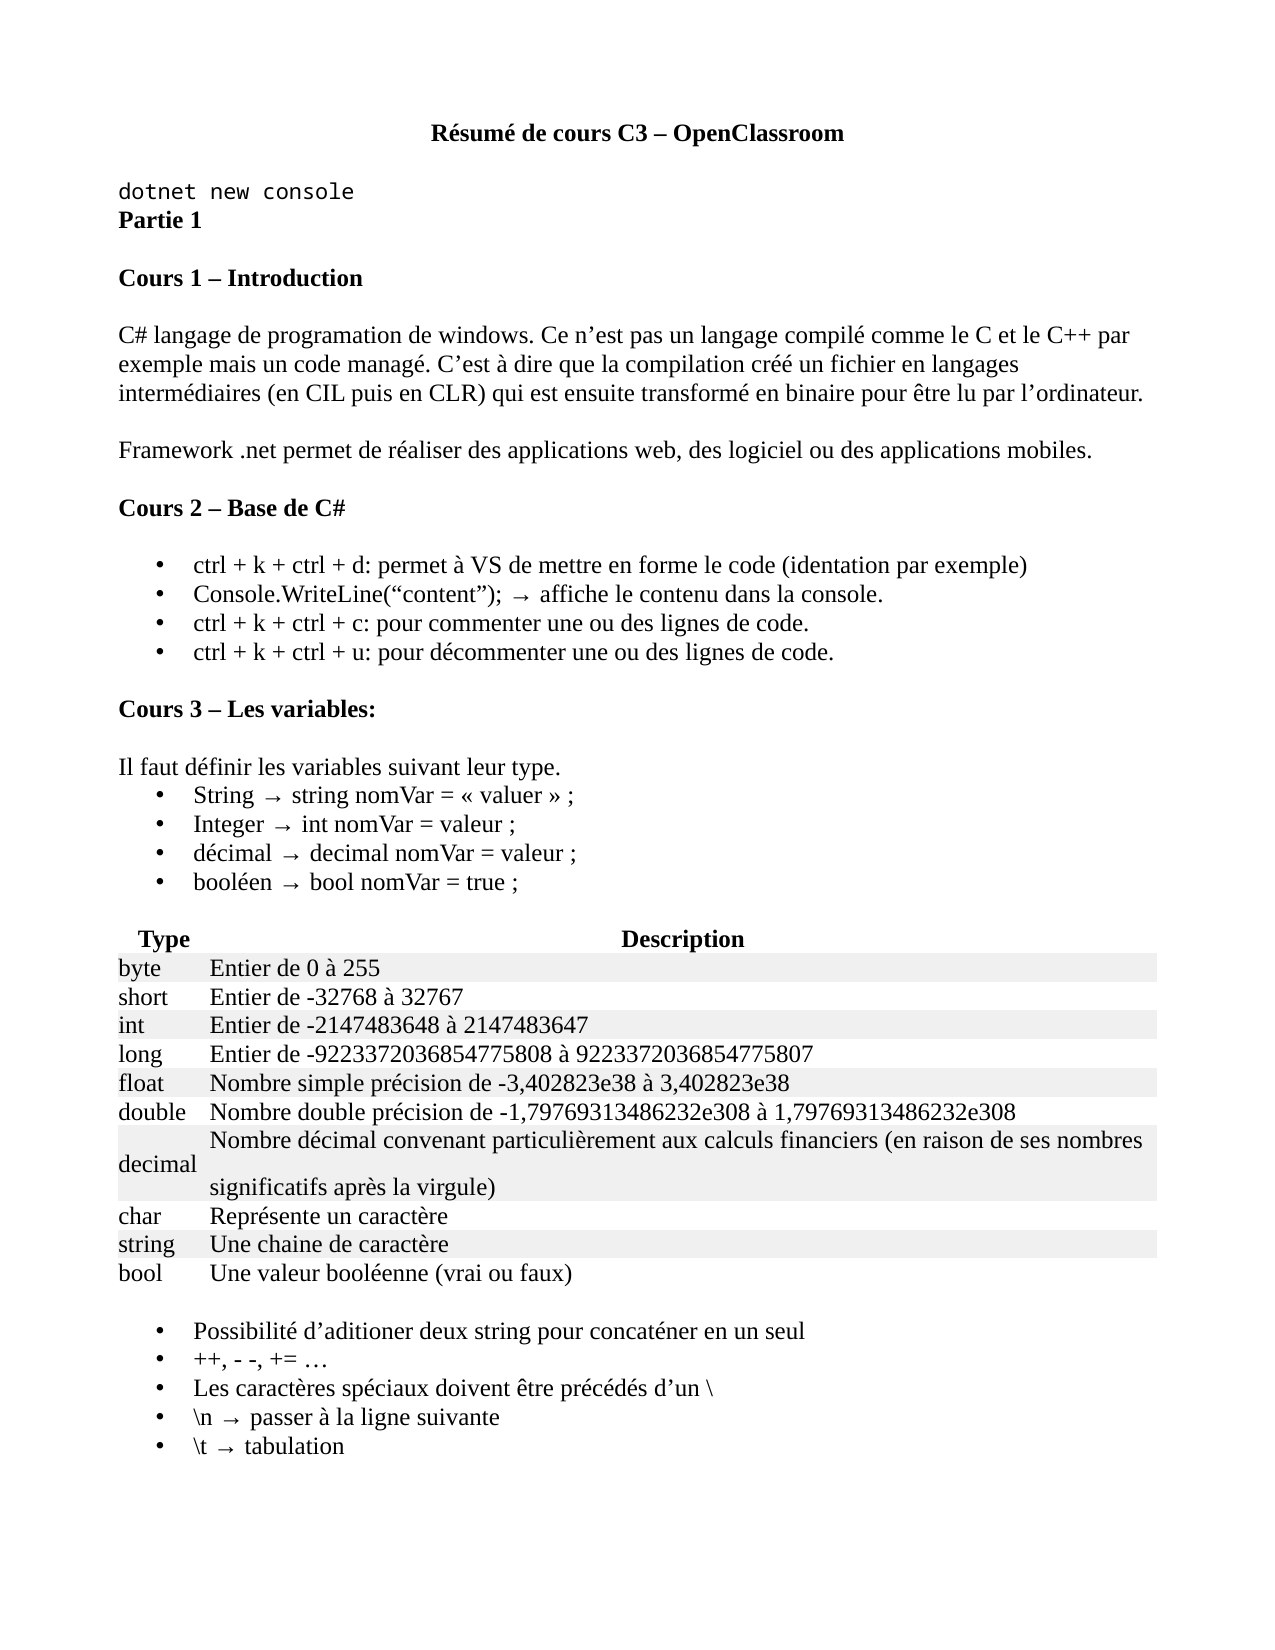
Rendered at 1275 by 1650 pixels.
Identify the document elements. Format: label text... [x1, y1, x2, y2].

table_cell Une chaine de caractère [209, 1230, 1157, 1258]
list Integer → int nomVar = valeur ; [156, 809, 1157, 838]
text C# langage de programation de windows. Ce n’est pas un langage compilé comme le C et le C++ par exemple mais un code managé. C’est à dire que la compilation créé un fichier en langages intermédiaires (en CIL puis en CLR) qui est ensuite transformé en binaire pour être lu par l’ordinateur. [118, 320, 1157, 407]
text Cours 1 – Introduction [118, 263, 1157, 292]
table_cell string [118, 1230, 209, 1258]
table_cell Représente un caractère [209, 1201, 1157, 1229]
table_cell bool [118, 1258, 209, 1287]
list booléen → bool nomVar = true ; [156, 867, 1157, 895]
list ctrl + k + ctrl + u: pour décommenter une ou des lignes de code. [156, 637, 1157, 665]
table_cell Entier de -9223372036854775808 à 9223372036854775807 [209, 1039, 1157, 1068]
list décimal → decimal nomVar = valeur ; [156, 838, 1157, 867]
list \t → tabulation [156, 1431, 1157, 1459]
text Cours 2 – Base de C# [118, 493, 1157, 522]
text Résumé de cours C3 – OpenClassroom [118, 118, 1157, 147]
list \n → passer à la ligne suivante [156, 1402, 1157, 1431]
table_cell long [118, 1039, 209, 1068]
list Console.WriteLine(“content”); → affiche le contenu dans la console. [156, 579, 1157, 608]
text dotnet new console [118, 176, 1157, 205]
table_cell Nombre double précision de -1,79769313486232e308 à 1,79769313486232e308 [209, 1097, 1157, 1125]
list String → string nomVar = « valuer » ; [156, 780, 1157, 809]
table_cell Nombre simple précision de -3,402823e38 à 3,402823e38 [209, 1068, 1157, 1097]
table_header Description [209, 924, 1157, 953]
table_cell Entier de -32768 à 32767 [209, 982, 1157, 1010]
table_cell float [118, 1068, 209, 1097]
list ++, - -, += … [156, 1344, 1157, 1373]
table_cell decimal [118, 1125, 209, 1201]
list Possibilité d’aditioner deux string pour concaténer en un seul [156, 1316, 1157, 1344]
list Les caractères spéciaux doivent être précédés d’un \ [156, 1373, 1157, 1402]
list ctrl + k + ctrl + c: pour commenter une ou des lignes de code. [156, 608, 1157, 637]
table_cell int [118, 1010, 209, 1039]
list ctrl + k + ctrl + d: permet à VS de mettre en forme le code (identation par exemple) [156, 550, 1157, 579]
table_cell double [118, 1097, 209, 1125]
table_cell Entier de 0 à 255 [209, 953, 1157, 982]
table_cell Entier de -2147483648 à 2147483647 [209, 1010, 1157, 1039]
table_cell Une valeur booléenne (vrai ou faux) [209, 1258, 1157, 1287]
text Framework .net permet de réaliser des applications web, des logiciel ou des applications mobiles. [118, 435, 1157, 464]
table_cell Nombre décimal convenant particulièrement aux calculs financiers (en raison de ses nombres significatifs après la virgule) [209, 1125, 1157, 1201]
table_cell char [118, 1201, 209, 1229]
table_cell byte [118, 953, 209, 982]
text Partie 1 [118, 205, 1157, 234]
table_cell short [118, 982, 209, 1010]
table_header Type [118, 924, 209, 953]
text Cours 3 – Les variables: [118, 694, 1157, 723]
text Il faut définir les variables suivant leur type. [118, 752, 1157, 780]
